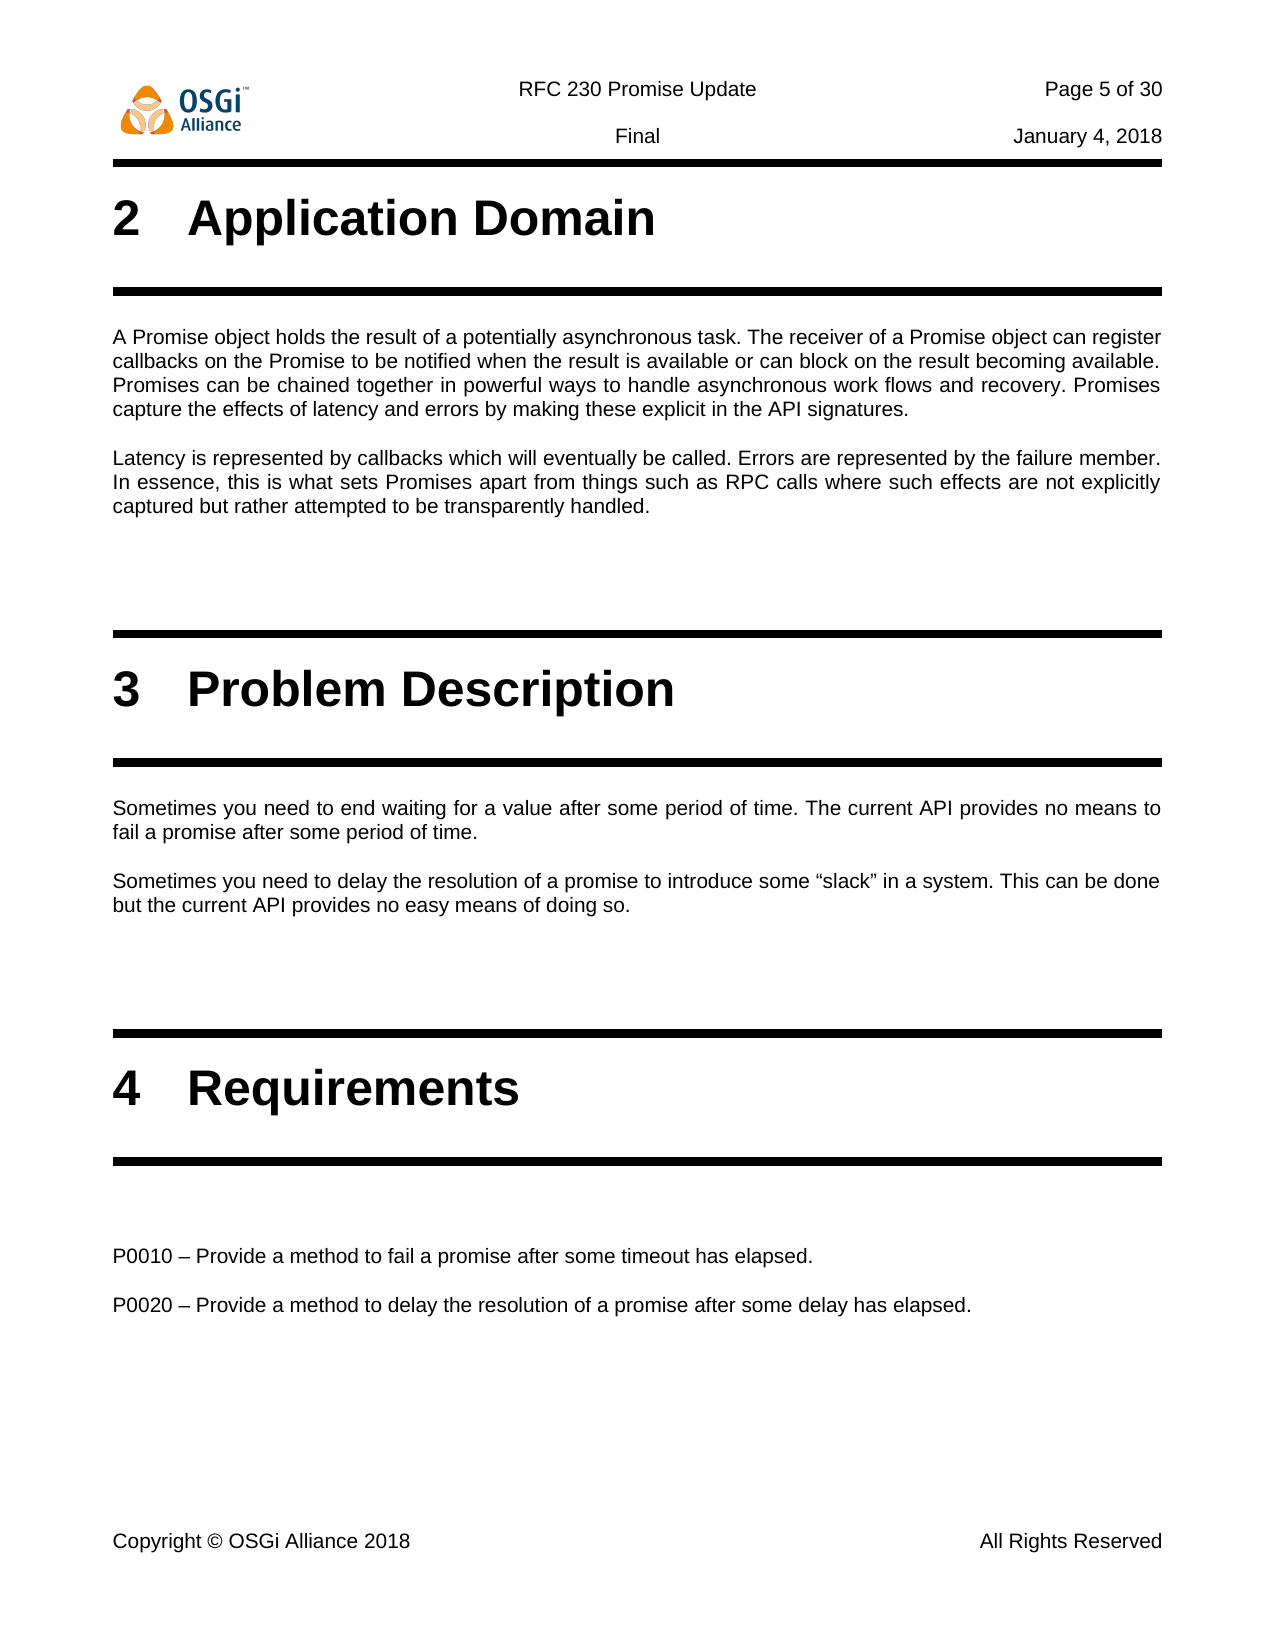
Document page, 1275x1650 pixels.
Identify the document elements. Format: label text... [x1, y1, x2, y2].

text A Promise object holds the result of a potentially asynchronous task. The receiver of a Promise object can register callbacks on the Promise to be notified when the result is available or can block on the result becoming available. Promises can be chained together in powerful ways to handle asynchronous work flows and recovery. Promises capture the effects of latency and errors by making these explicit in the API signatures. [112, 325, 1162, 421]
subtitle Problem Description [112, 631, 1162, 767]
text P0010 – Provide a method to fail a promise after some timeout has elapsed. [112, 1244, 1162, 1268]
text Sometimes you need to end waiting for a value after some period of time. The current API provides no means to fail a promise after some period of time. [112, 796, 1162, 844]
subtitle Application Domain [112, 160, 1162, 296]
text Latency is represented by callbacks which will eventually be called. Errors are represented by the failure member. In essence, this is what sets Promises apart from things such as RPC calls where such effects are not explicitly captured but rather attempted to be transparently handled. [112, 446, 1162, 517]
subtitle Requirements [112, 1030, 1162, 1166]
picture [113, 78, 257, 142]
text P0020 – Provide a method to delay the resolution of a promise after some delay has elapsed. [112, 1293, 1162, 1317]
text Sometimes you need to delay the resolution of a promise to introduce some “slack” in a system. This can be done but the current API provides no easy means of doing so. [112, 869, 1162, 917]
